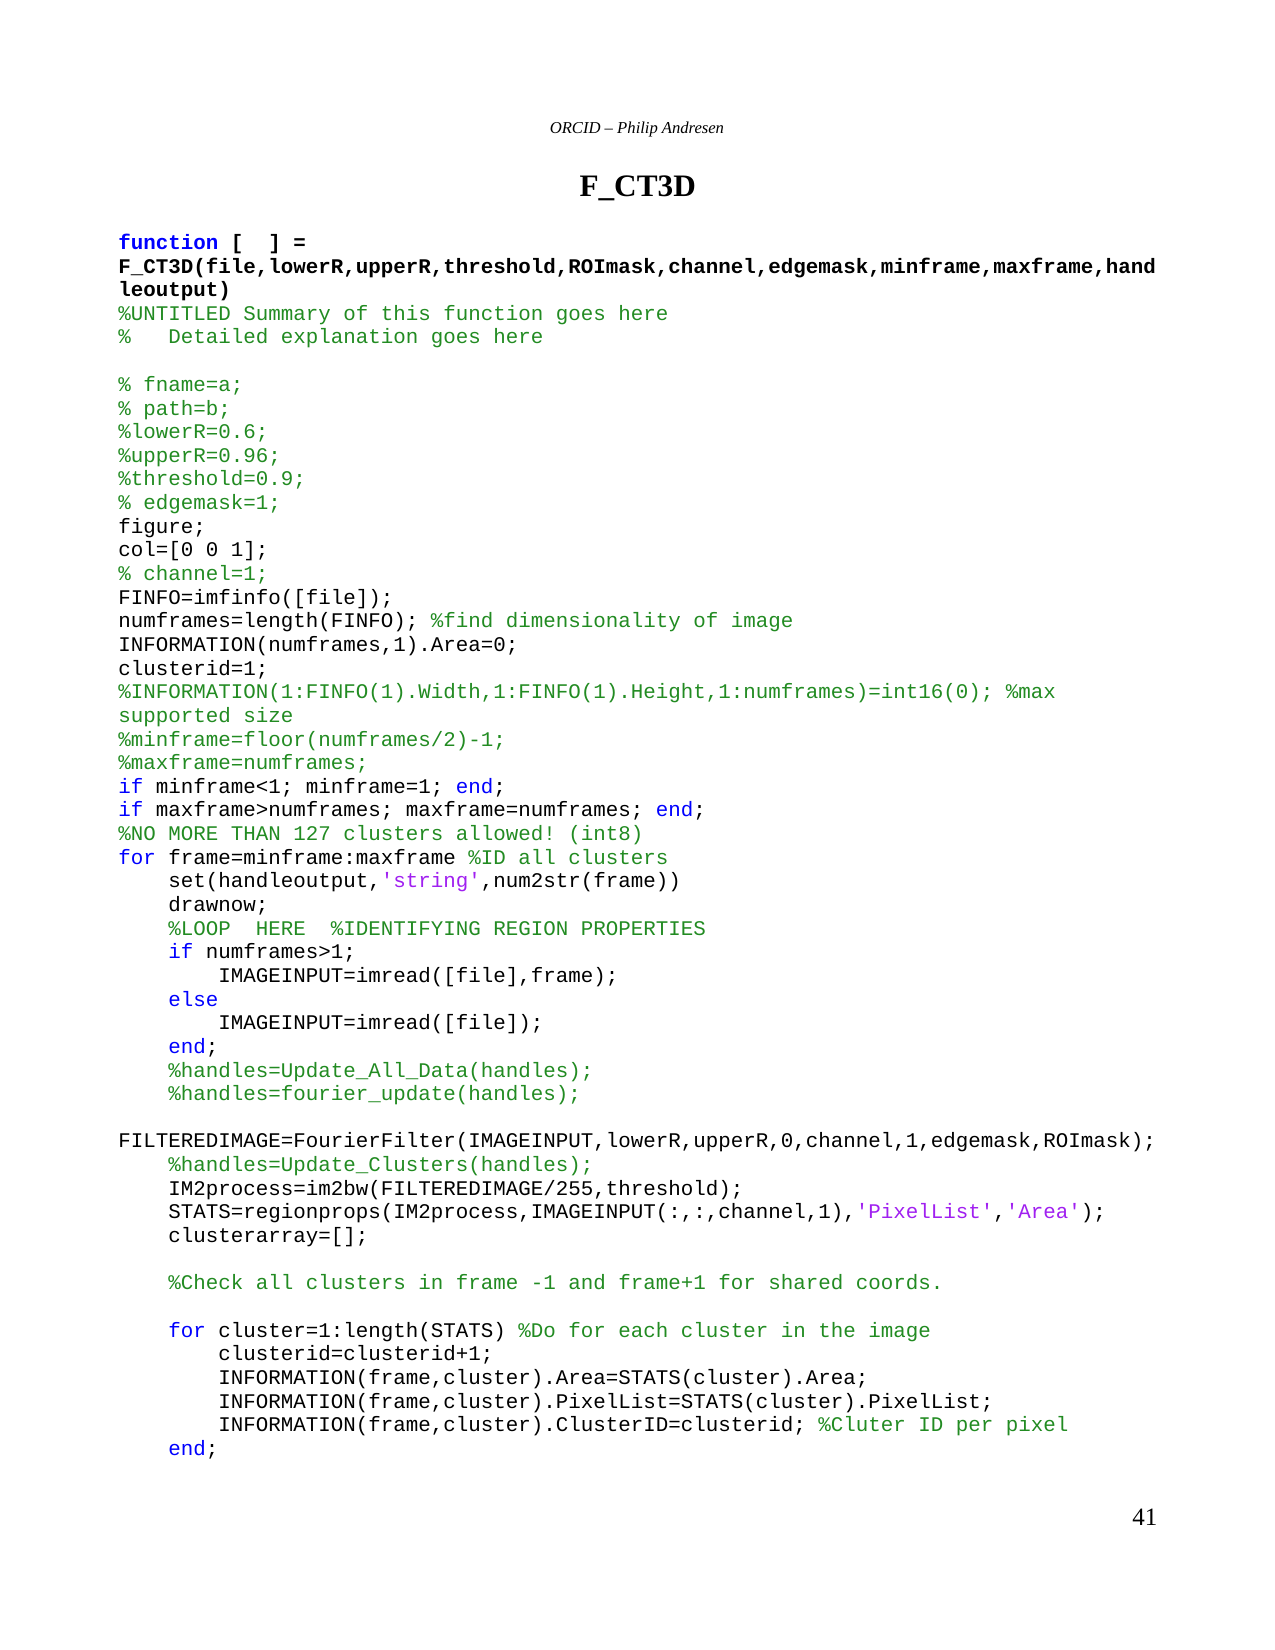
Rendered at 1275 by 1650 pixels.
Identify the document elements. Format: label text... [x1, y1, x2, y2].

text clusterid=clusterid+1; [118, 1343, 1157, 1367]
text function [ ] = F_CT3D(file,lowerR,upperR,threshold,ROImask,channel,edgemask,minframe,maxframe,handleoutput) [118, 232, 1157, 303]
text %handles=Update_All_Data(handles); [118, 1059, 1157, 1083]
text if minframe<1; minframe=1; end; [118, 776, 1157, 799]
text %handles=Update_Clusters(handles); [118, 1154, 1157, 1178]
text clusterarray=[]; [118, 1225, 1157, 1249]
text %threshold=0.9; [118, 468, 1157, 492]
text col=[0 0 1]; [118, 539, 1157, 563]
text INFORMATION(numframes,1).Area=0; [118, 634, 1157, 658]
text for cluster=1:length(STATS) %Do for each cluster in the image [118, 1320, 1157, 1343]
text IM2process=im2bw(FILTEREDIMAGE/255,threshold); [118, 1178, 1157, 1201]
text IMAGEINPUT=imread([file],frame); [118, 965, 1157, 989]
text numframes=length(FINFO); %find dimensionality of image [118, 610, 1157, 634]
text % Detailed explanation goes here [118, 327, 1157, 350]
text if maxframe>numframes; maxframe=numframes; end; [118, 799, 1157, 823]
text FINFO=imfinfo([file]); [118, 587, 1157, 610]
text STATS=regionprops(IM2process,IMAGEINPUT(:,:,channel,1),'PixelList','Area'); [118, 1201, 1157, 1225]
text %LOOP HERE %IDENTIFYING REGION PROPERTIES [118, 918, 1157, 941]
text FILTEREDIMAGE=FourierFilter(IMAGEINPUT,lowerR,upperR,0,channel,1,edgemask,ROImask); [118, 1107, 1157, 1154]
text %Check all clusters in frame -1 and frame+1 for shared coords. [118, 1272, 1157, 1296]
text INFORMATION(frame,cluster).PixelList=STATS(cluster).PixelList; [118, 1391, 1157, 1414]
text F_CT3D [118, 167, 1157, 203]
text end; [118, 1036, 1157, 1059]
text clusterid=1; [118, 658, 1157, 681]
text %lowerR=0.6; [118, 421, 1157, 445]
text %INFORMATION(1:FINFO(1).Width,1:FINFO(1).Height,1:numframes)=int16(0); %max supported size [118, 681, 1157, 728]
text %UNTITLED Summary of this function goes here [118, 303, 1157, 327]
text %NO MORE THAN 127 clusters allowed! (int8) [118, 823, 1157, 847]
text else [118, 989, 1157, 1012]
text end; [118, 1438, 1157, 1462]
text %upperR=0.96; [118, 445, 1157, 468]
text IMAGEINPUT=imread([file]); [118, 1012, 1157, 1036]
text %handles=fourier_update(handles); [118, 1083, 1157, 1107]
text if numframes>1; [118, 941, 1157, 965]
text % edgemask=1; [118, 492, 1157, 516]
text figure; [118, 516, 1157, 539]
text % channel=1; [118, 563, 1157, 587]
text % fname=a; [118, 374, 1157, 397]
text set(handleoutput,'string',num2str(frame)) [118, 870, 1157, 894]
text % path=b; [118, 397, 1157, 421]
text INFORMATION(frame,cluster).ClusterID=clusterid; %Cluter ID per pixel [118, 1414, 1157, 1438]
text %minframe=floor(numframes/2)-1; [118, 728, 1157, 752]
text INFORMATION(frame,cluster).Area=STATS(cluster).Area; [118, 1367, 1157, 1391]
text for frame=minframe:maxframe %ID all clusters [118, 847, 1157, 870]
text drawnow; [118, 894, 1157, 918]
text %maxframe=numframes; [118, 752, 1157, 776]
